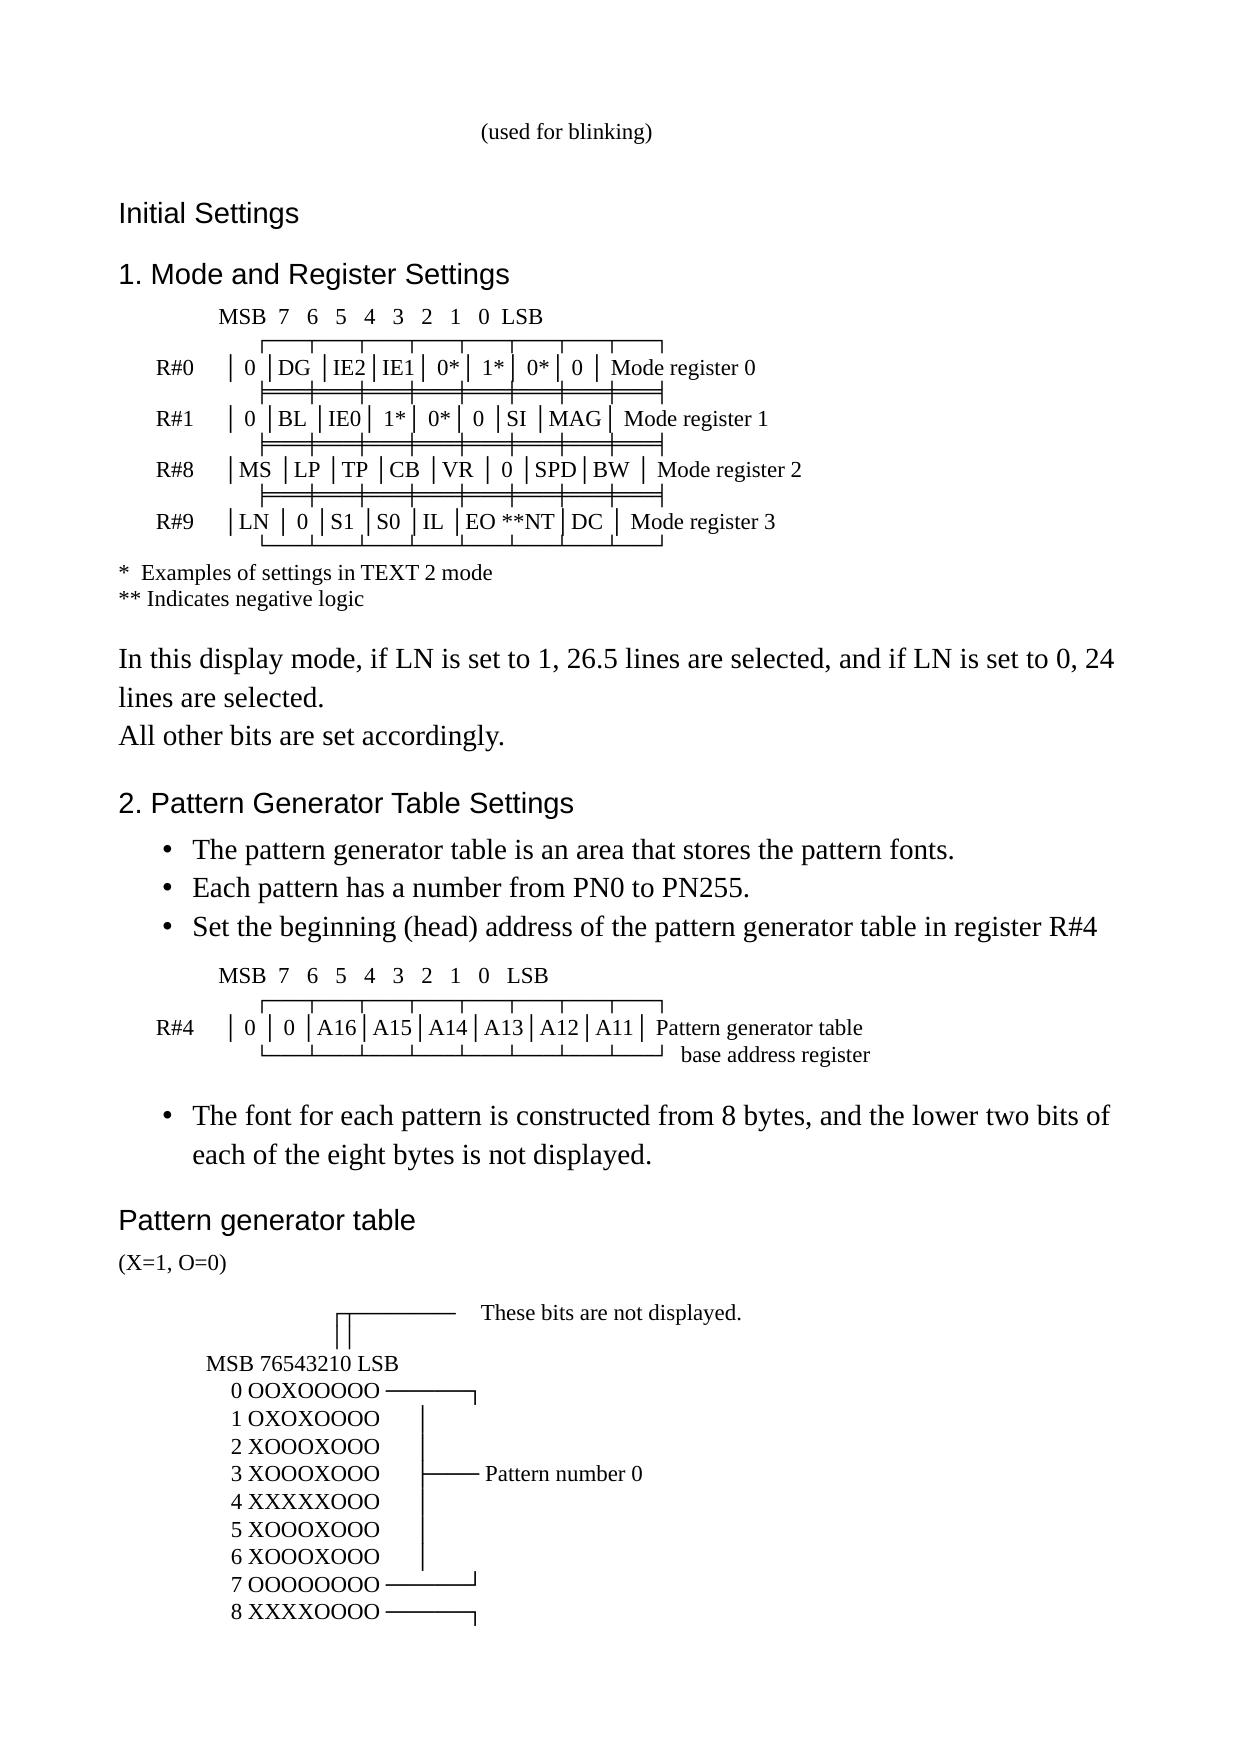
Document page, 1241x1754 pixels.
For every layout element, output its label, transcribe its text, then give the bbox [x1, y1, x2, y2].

text 5 XOOOXOOO │ [118, 1516, 421, 1543]
text R#9 │LN │ 0 │S1 │S0 │IL │EO **NT│DC │ Mode register 3 [617, 508, 1122, 535]
text ╞═══╪═══╪═══╪═══╪═══╪═══╪═══╪═══╡ [118, 484, 1122, 508]
text R#4 │ 0 │ 0 │A16│A15│A14│A13│A12│A11│ Pattern generator table [309, 1014, 363, 1041]
list Each pattern has a number from PN0 to PN255. [162, 871, 1122, 904]
text R#0 │ 0 │DG │IE2│IE1│ 0*│ 1*│ 0*│ 0 │ Mode register 0 [424, 354, 467, 382]
subtitle 2. Pattern Generator Table Settings [118, 786, 1122, 819]
text R#0 │ 0 │DG │IE2│IE1│ 0*│ 1*│ 0*│ 0 │ Mode register 0 [270, 354, 323, 382]
text ┌┬──────── These bits are not displayed. [118, 1299, 1122, 1326]
text ** Indicates negative logic [118, 585, 1122, 612]
text R#9 │LN │ 0 │S1 │S0 │IL │EO **NT│DC │ Mode register 3 [458, 508, 561, 535]
text R#0 │ 0 │DG │IE2│IE1│ 0*│ 1*│ 0*│ 0 │ Mode register 0 [325, 354, 373, 382]
text └───┴───┴───┴───┴───┴───┴───┴───┘ base address register [118, 1041, 1122, 1069]
text R#0 │ 0 │DG │IE2│IE1│ 0*│ 1*│ 0*│ 0 │ Mode register 0 [597, 354, 1122, 382]
subtitle 1. Mode and Register Settings [118, 257, 1122, 290]
list The pattern generator table is an area that stores the pattern fonts. [162, 832, 1122, 866]
text R#9 │LN │ 0 │S1 │S0 │IL │EO **NT│DC │ Mode register 3 [369, 508, 413, 535]
text MSB 76543210 LSB [118, 1350, 1122, 1378]
text R#0 │ 0 │DG │IE2│IE1│ 0*│ 1*│ 0*│ 0 │ Mode register 0 [375, 354, 422, 382]
text R#9 │LN │ 0 │S1 │S0 │IL │EO **NT│DC │ Mode register 3 [563, 508, 615, 535]
list Set the beginning (head) address of the pattern generator table in register R#4 [162, 909, 1122, 943]
text R#8 │MS │LP │TP │CB │VR │ 0 │SPD│BW │ Mode register 2 [527, 456, 583, 484]
text R#1 │ 0 │BL │IE0│ 1*│ 0*│ 0 │SI │MAG│ Mode register 1 [118, 405, 229, 433]
text R#4 │ 0 │ 0 │A16│A15│A14│A13│A12│A11│ Pattern generator table [118, 1014, 229, 1041]
text R#9 │LN │ 0 │S1 │S0 │IL │EO **NT│DC │ Mode register 3 [118, 508, 229, 535]
text R#0 │ 0 │DG │IE2│IE1│ 0*│ 1*│ 0*│ 0 │ Mode register 0 [513, 354, 556, 382]
text ╞═══╪═══╪═══╪═══╪═══╪═══╪═══╪═══╡ [662, 433, 1122, 456]
text R#1 │ 0 │BL │IE0│ 1*│ 0*│ 0 │SI │MAG│ Mode register 1 [611, 405, 1122, 433]
text R#8 │MS │LP │TP │CB │VR │ 0 │SPD│BW │ Mode register 2 [644, 456, 1122, 484]
text R#0 │ 0 │DG │IE2│IE1│ 0*│ 1*│ 0*│ 0 │ Mode register 0 [469, 354, 511, 382]
text 2 XOOOXOOO │ [423, 1433, 1122, 1460]
text MSB 7 6 5 4 3 2 1 0 LSB [118, 303, 1122, 330]
text 0 OOXOOOOO ─────┐ [118, 1378, 1122, 1405]
text MSB 7 6 5 4 3 2 1 0 LSB [118, 962, 1122, 990]
text R#1 │ 0 │BL │IE0│ 1*│ 0*│ 0 │SI │MAG│ Mode register 1 [370, 405, 413, 433]
text 4 XXXXXOOO │ [118, 1488, 421, 1516]
text R#4 │ 0 │ 0 │A16│A15│A14│A13│A12│A11│ Pattern generator table [642, 1014, 1122, 1041]
list The font for each pattern is constructed from 8 bytes, and the lower two bits of each of the eight bytes is not displayed. [162, 1098, 1122, 1171]
text 4 XXXXXOOO │ [423, 1488, 1122, 1516]
text ┌───┬───┬───┬───┬───┬───┬───┬───┐ [118, 330, 1122, 354]
text R#8 │MS │LP │TP │CB │VR │ 0 │SPD│BW │ Mode register 2 [434, 456, 486, 484]
text R#4 │ 0 │ 0 │A16│A15│A14│A13│A12│A11│ Pattern generator table [588, 1014, 640, 1041]
text (X=1, O=0) [118, 1249, 1122, 1275]
text R#8 │MS │LP │TP │CB │VR │ 0 │SPD│BW │ Mode register 2 [585, 456, 642, 484]
subtitle Pattern generator table [118, 1203, 1122, 1236]
text R#9 │LN │ 0 │S1 │S0 │IL │EO **NT│DC │ Mode register 3 [323, 508, 367, 535]
text 1 OXOXOOOO │ [423, 1405, 1122, 1433]
text R#8 │MS │LP │TP │CB │VR │ 0 │SPD│BW │ Mode register 2 [286, 456, 332, 484]
text 3 XOOOXOOO ├─── Pattern number 0 [118, 1460, 421, 1488]
text 8 XXXXOOOO ─────┐ [118, 1598, 1122, 1626]
text R#0 │ 0 │DG │IE2│IE1│ 0*│ 1*│ 0*│ 0 │ Mode register 0 [118, 354, 229, 382]
text 6 XOOOXOOO │ [118, 1543, 421, 1571]
text (used for blinking) [118, 118, 1122, 146]
text 3 XOOOXOOO ├─── Pattern number 0 [423, 1460, 1122, 1488]
subtitle Initial Settings [118, 196, 1122, 229]
text R#1 │ 0 │BL │IE0│ 1*│ 0*│ 0 │SI │MAG│ Mode register 1 [415, 405, 458, 433]
text 2 XOOOXOOO │ [118, 1433, 421, 1460]
text 1 OXOXOOOO │ [118, 1405, 421, 1433]
text ┌───┬───┬───┬───┬───┬───┬───┬───┐ [118, 990, 1122, 1014]
text R#8 │MS │LP │TP │CB │VR │ 0 │SPD│BW │ Mode register 2 [334, 456, 380, 484]
text ╞═══╪═══╪═══╪═══╪═══╪═══╪═══╪═══╡ [118, 433, 261, 456]
text R#8 │MS │LP │TP │CB │VR │ 0 │SPD│BW │ Mode register 2 [382, 456, 432, 484]
text ╞═══╪═══╪═══╪═══╪═══╪═══╪═══╪═══╡ [118, 382, 1122, 405]
text R#4 │ 0 │ 0 │A16│A15│A14│A13│A12│A11│ Pattern generator table [421, 1014, 474, 1041]
text ││ [118, 1326, 1122, 1350]
text R#4 │ 0 │ 0 │A16│A15│A14│A13│A12│A11│ Pattern generator table [365, 1014, 419, 1041]
text R#1 │ 0 │BL │IE0│ 1*│ 0*│ 0 │SI │MAG│ Mode register 1 [320, 405, 368, 433]
text R#9 │LN │ 0 │S1 │S0 │IL │EO **NT│DC │ Mode register 3 [231, 508, 282, 535]
text R#1 │ 0 │BL │IE0│ 1*│ 0*│ 0 │SI │MAG│ Mode register 1 [541, 405, 609, 433]
text R#8 │MS │LP │TP │CB │VR │ 0 │SPD│BW │ Mode register 2 [118, 456, 229, 484]
text R#4 │ 0 │ 0 │A16│A15│A14│A13│A12│A11│ Pattern generator table [532, 1014, 586, 1041]
text R#1 │ 0 │BL │IE0│ 1*│ 0*│ 0 │SI │MAG│ Mode register 1 [270, 405, 318, 433]
text R#8 │MS │LP │TP │CB │VR │ 0 │SPD│BW │ Mode register 2 [231, 456, 284, 484]
text └───┴───┴───┴───┴───┴───┴───┴───┘ [118, 535, 1122, 559]
text 6 XOOOXOOO │ [423, 1543, 1122, 1571]
text R#4 │ 0 │ 0 │A16│A15│A14│A13│A12│A11│ Pattern generator table [476, 1014, 530, 1041]
text 5 XOOOXOOO │ [423, 1516, 1122, 1543]
text R#1 │ 0 │BL │IE0│ 1*│ 0*│ 0 │SI │MAG│ Mode register 1 [499, 405, 539, 433]
text * Examples of settings in TEXT 2 mode [118, 559, 1122, 585]
text R#9 │LN │ 0 │S1 │S0 │IL │EO **NT│DC │ Mode register 3 [415, 508, 456, 535]
text 7 OOOOOOOO ─────┘ [118, 1571, 1122, 1598]
text In this display mode, if LN is set to 1, 26.5 lines are selected, and if LN is set to 0, 24 lines are selected. All other bits are set accordingly. [118, 641, 1122, 752]
